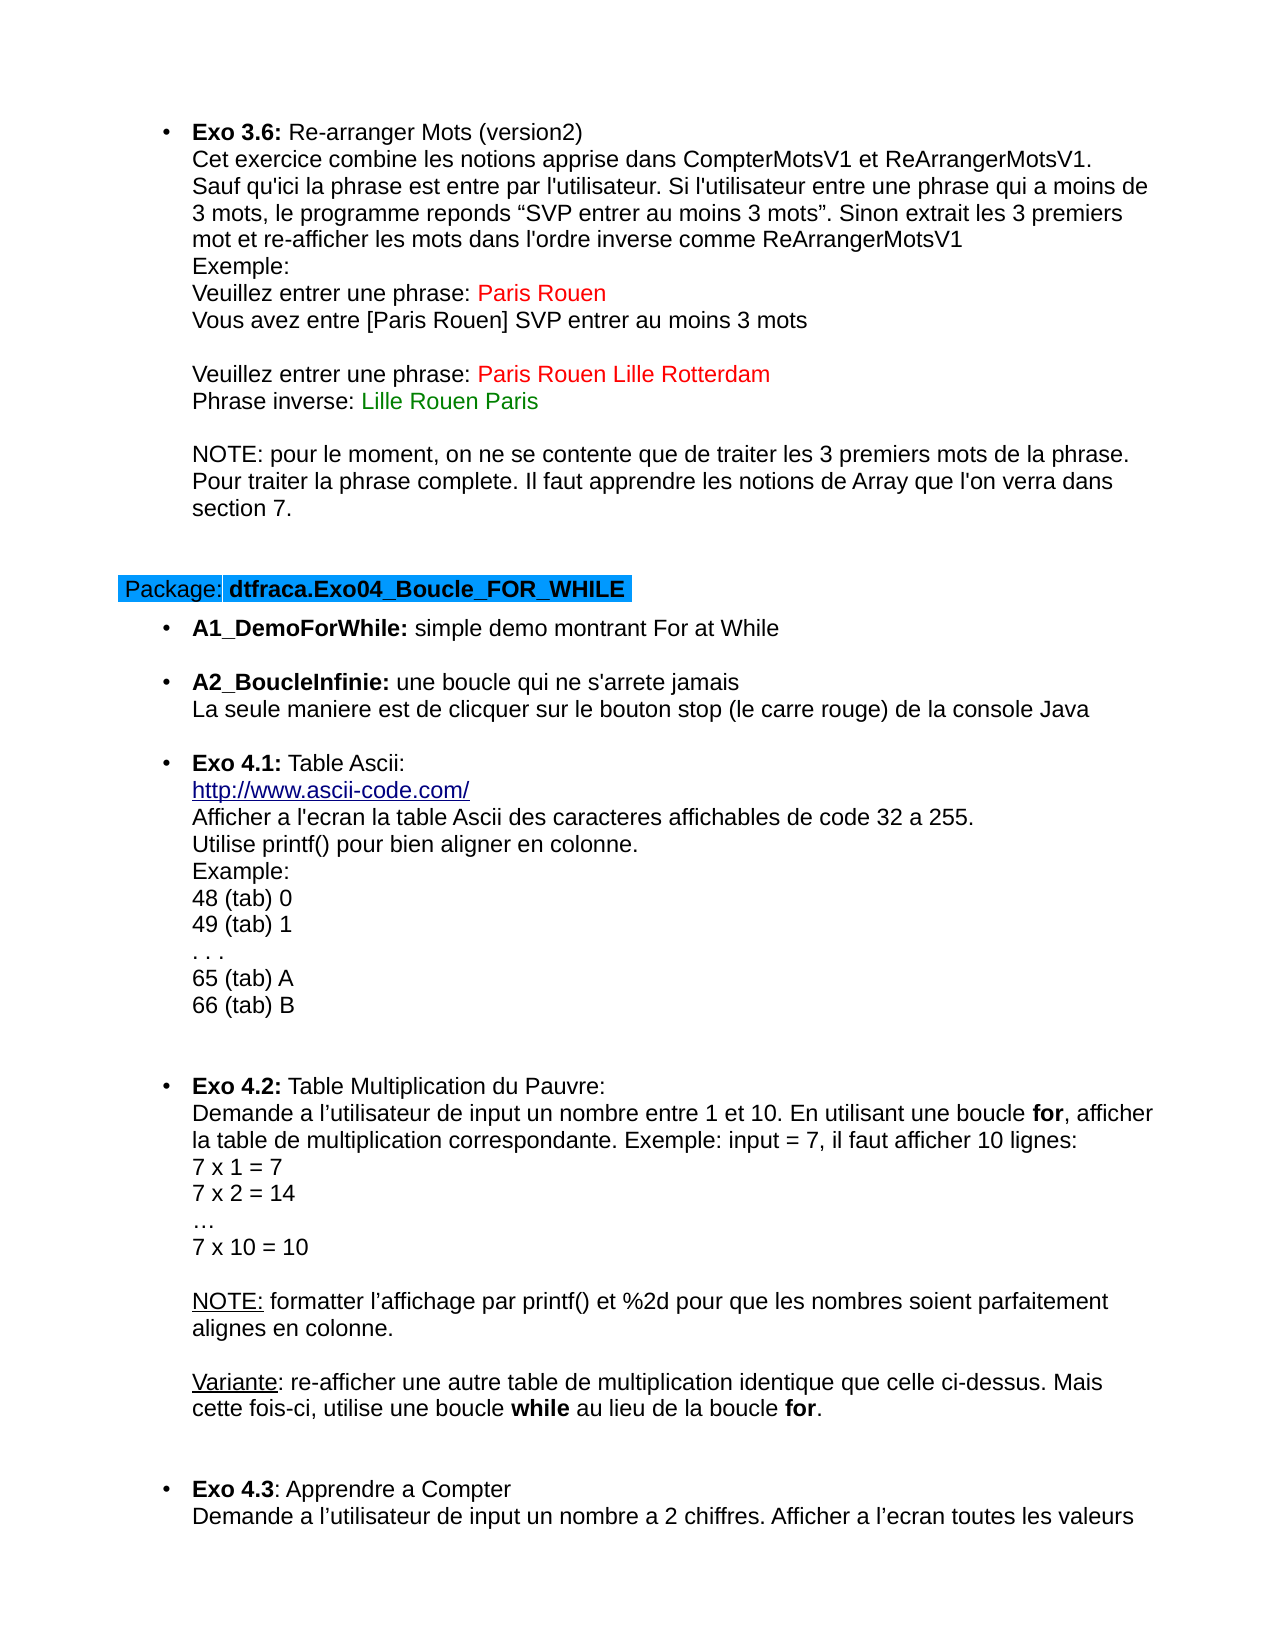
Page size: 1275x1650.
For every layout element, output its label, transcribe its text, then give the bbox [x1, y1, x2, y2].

text Package: dtfraca.Exo04_Boucle_FOR_WHILE [118, 575, 1157, 602]
list A2_BoucleInfinie: une boucle qui ne s'arrete jamais La seule maniere est de clicquer sur le bouton stop (le carre rouge) de la console Java [162, 668, 1157, 749]
list Exo 4.3: Apprendre a Compter Demande a l’utilisateur de input un nombre a 2 chiffres. Afficher a l’ecran toutes les valeurs [162, 1475, 1157, 1529]
list Exo 4.2: Table Multiplication du Pauvre: Demande a l’utilisateur de input un nombre entre 1 et 10. En utilisant une boucle for, afficher la table de multiplication correspondante. Exemple: input = 7, il faut afficher 10 lignes: 7 x 1 = 7 7 x 2 = 14 … 7 x 10 = 10 NOTE: formatter l’affichage par printf() et %2d pour que les nombres soient parfaitement alignes en colonne. Variante: re-afficher une autre table de multiplication identique que celle ci-dessus. Mais cette fois-ci, utilise une boucle while au lieu de la boucle for. [162, 1072, 1157, 1448]
list A1_DemoForWhile: simple demo montrant For at While [162, 614, 1157, 642]
list Exo 4.1: Table Ascii: http://www.ascii-code.com/ Afficher a l'ecran la table Ascii des caracteres affichables de code 32 a 255. Utilise printf() pour bien aligner en colonne. Example: 48 (tab) 0 49 (tab) 1 . . . 65 (tab) A 66 (tab) B [162, 749, 1157, 1072]
list Exo 3.6: Re-arranger Mots (version2) Cet exercice combine les notions apprise dans CompterMotsV1 et ReArrangerMotsV1. Sauf qu'ici la phrase est entre par l'utilisateur. Si l'utilisateur entre une phrase qui a moins de 3 mots, le programme reponds “SVP entrer au moins 3 mots”. Sinon extrait les 3 premiers mot et re-afficher les mots dans l'ordre inverse comme ReArrangerMotsV1 Exemple: Veuillez entrer une phrase: Paris Rouen Vous avez entre [Paris Rouen] SVP entrer au moins 3 mots Veuillez entrer une phrase: Paris Rouen Lille Rotterdam Phrase inverse: Lille Rouen Paris NOTE: pour le moment, on ne se contente que de traiter les 3 premiers mots de la phrase. Pour traiter la phrase complete. Il faut apprendre les notions de Array que l'on verra dans section 7. [162, 118, 1157, 521]
